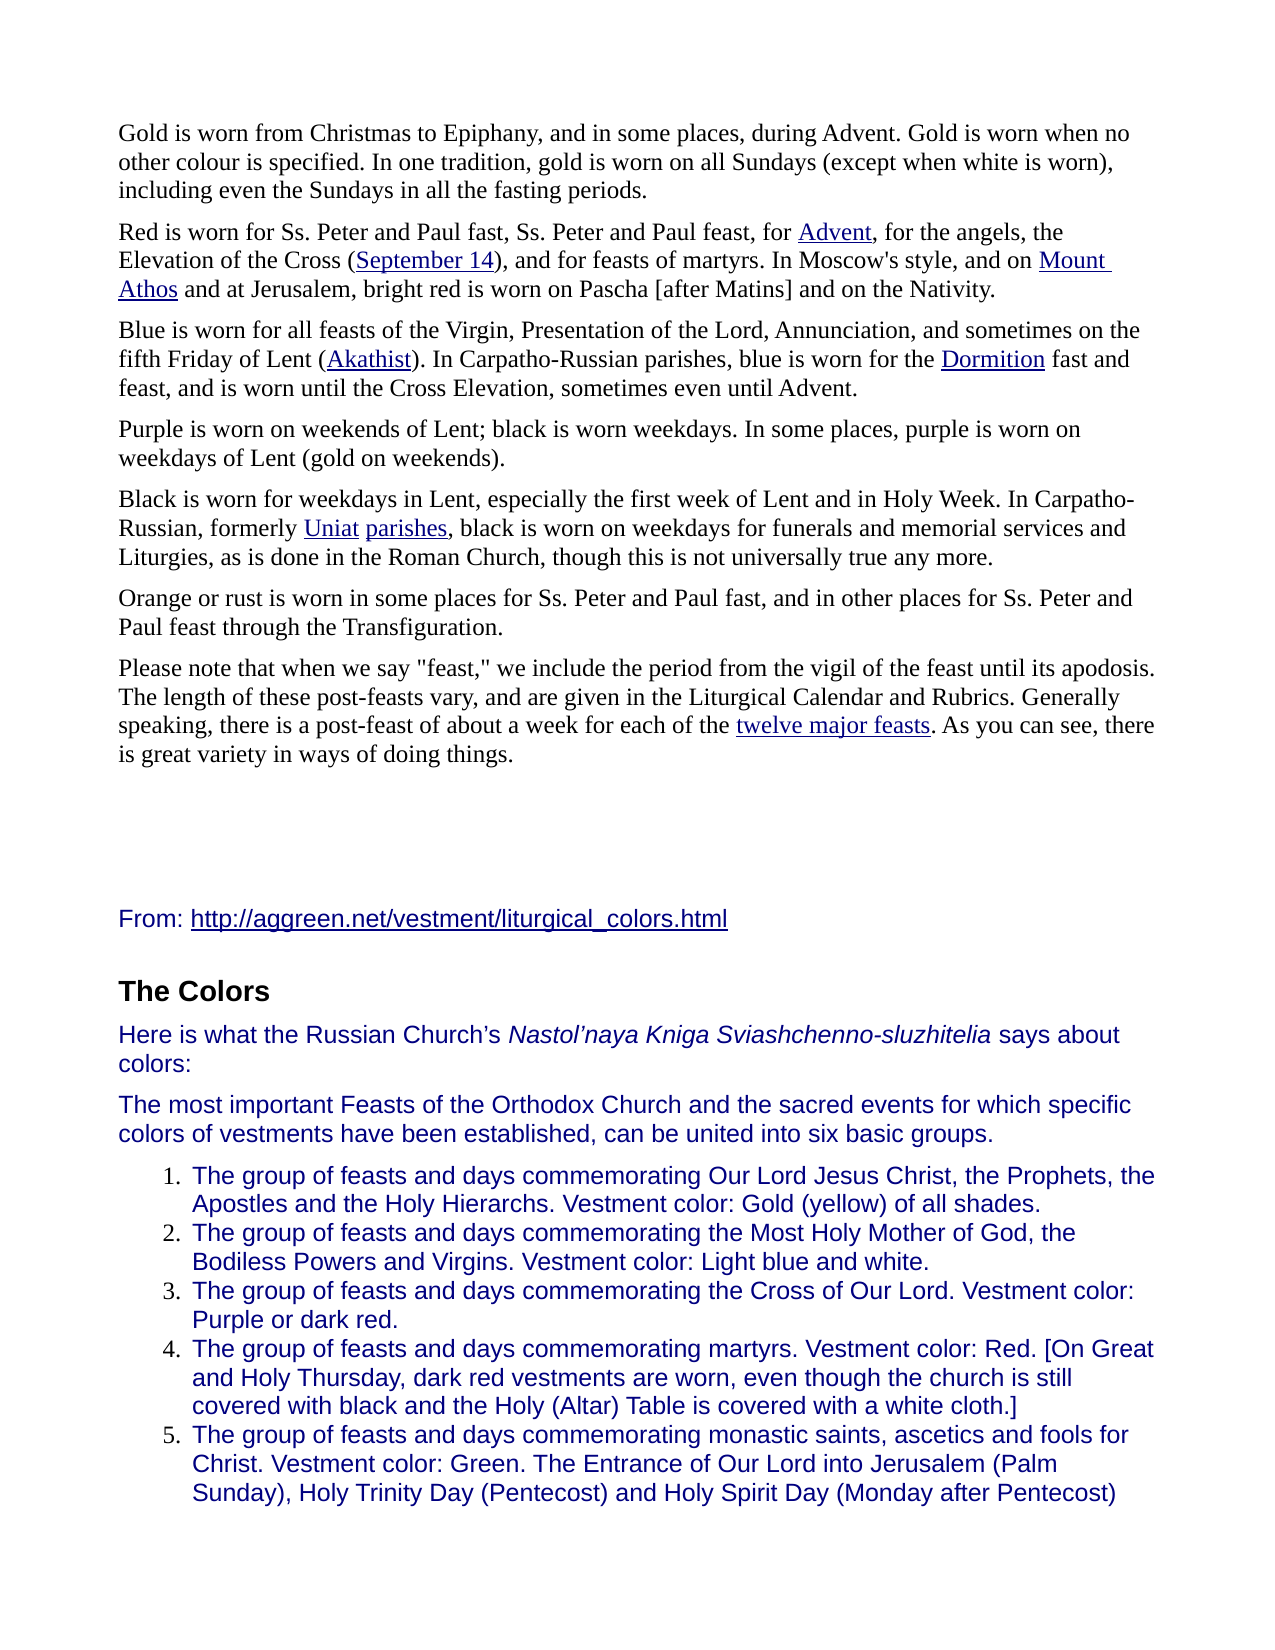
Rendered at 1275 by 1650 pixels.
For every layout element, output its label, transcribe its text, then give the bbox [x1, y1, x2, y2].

text The Colors [118, 974, 1157, 1008]
text From: http://aggreen.net/vestment/liturgical_colors.html [118, 904, 1157, 962]
list The group of feasts and days commemorating martyrs. Vestment color: Red. [On Great and Holy Thursday, dark red vestments are worn, even though the church is still covered with black and the Holy (Altar) Table is covered with a white cloth.] [162, 1334, 1157, 1420]
text Black is worn for weekdays in Lent, especially the first week of Lent and in Holy Week. In Carpatho-Russian, formerly Uniat parishes, black is worn on weekdays for funerals and memorial services and Liturgies, as is done in the Roman Church, though this is not universally true any more. [118, 484, 1157, 571]
text Gold is worn from Christmas to Epiphany, and in some places, during Advent. Gold is worn when no other colour is specified. In one tradition, gold is worn on all Sundays (except when white is worn), including even the Sundays in all the fasting periods. [118, 118, 1157, 204]
text Purple is worn on weekends of Lent; black is worn weekdays. In some places, purple is worn on weekdays of Lent (gold on weekends). [118, 414, 1157, 472]
text Blue is worn for all feasts of the Virgin, Presentation of the Lord, Annunciation, and sometimes on the fifth Friday of Lent (Akathist). In Carpatho-Russian parishes, blue is worn for the Dormition fast and feast, and is worn until the Cross Elevation, sometimes even until Advent. [118, 316, 1157, 402]
text The most important Feasts of the Orthodox Church and the sacred events for which specific colors of vestments have been established, can be united into six basic groups. [118, 1091, 1157, 1148]
list The group of feasts and days commemorating the Most Holy Mother of God, the Bodiless Powers and Virgins. Vestment color: Light blue and white. [162, 1218, 1157, 1276]
list The group of feasts and days commemorating the Cross of Our Lord. Vestment color: Purple or dark red. [162, 1276, 1157, 1334]
text Red is worn for Ss. Peter and Paul fast, Ss. Peter and Paul feast, for Advent, for the angels, the Elevation of the Cross (September 14), and for feasts of martyrs. In Moscow's style, and on Mount Athos and at Jerusalem, bright red is worn on Pascha [after Matins] and on the Nativity. [118, 217, 1157, 303]
text Here is what the Russian Church’s Nastol’naya Kniga Sviashchenno-sluzhitelia says about colors: [118, 1020, 1157, 1078]
text Please note that when we say "feast," we include the period from the vigil of the feast until its apodosis. The length of these post-feasts vary, and are given in the Liturgical Calendar and Rubrics. Generally speaking, there is a post-feast of about a week for each of the twelve major feasts. As you can see, there is great variety in ways of doing things. [118, 653, 1157, 768]
list The group of feasts and days commemorating monastic saints, ascetics and fools for Christ. Vestment color: Green. The Entrance of Our Lord into Jerusalem (Palm Sunday), Holy Trinity Day (Pentecost) and Holy Spirit Day (Monday after Pentecost) [162, 1420, 1157, 1507]
text Orange or rust is worn in some places for Ss. Peter and Paul fast, and in other places for Ss. Peter and Paul feast through the Transfiguration. [118, 583, 1157, 641]
list The group of feasts and days commemorating Our Lord Jesus Christ, the Prophets, the Apostles and the Holy Hierarchs. Vestment color: Gold (yellow) of all shades. [162, 1161, 1157, 1218]
